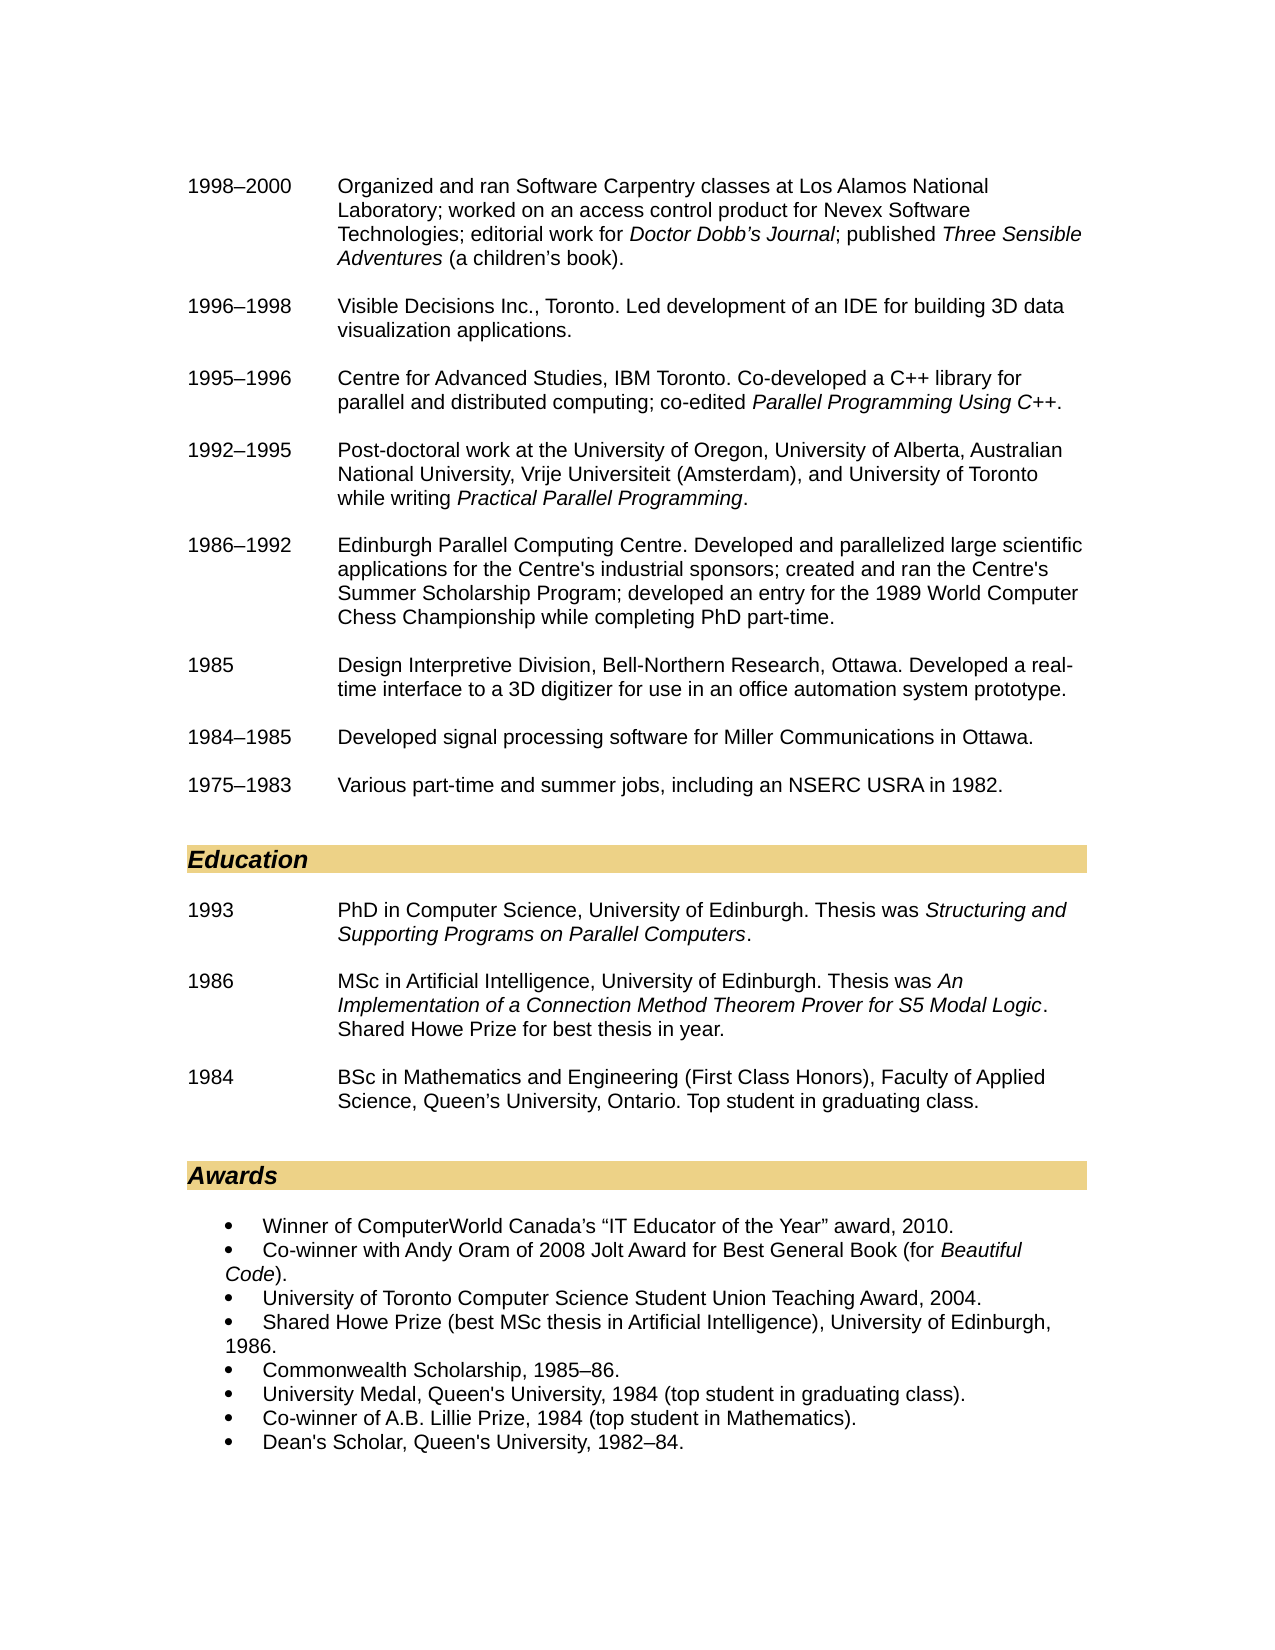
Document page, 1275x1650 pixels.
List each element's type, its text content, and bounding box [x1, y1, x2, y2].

list Co-winner with Andy Oram of 2008 Jolt Award for Best General Book (for Beautiful Code). [225, 1238, 1087, 1286]
text 1986 MSc in Artificial Intelligence, University of Edinburgh. Thesis was An Implementation of a Connection Method Theorem Prover for S5 Modal Logic. Shared Howe Prize for best thesis in year. [187, 969, 1087, 1041]
text 1984–1985 Developed signal processing software for Miller Communications in Ottawa. [187, 725, 1087, 749]
list Commonwealth Scholarship, 1985–86. [225, 1358, 1087, 1382]
list Shared Howe Prize (best MSc thesis in Artificial Intelligence), University of Edinburgh, 1986. [225, 1310, 1087, 1358]
text 1995–1996 Centre for Advanced Studies, IBM Toronto. Co-developed a C++ library for parallel and distributed computing; co-edited Parallel Programming Using C++. [187, 366, 1087, 413]
text Supporting Programs on Parallel Computers. [187, 921, 1087, 945]
list Co-winner of A.B. Lillie Prize, 1984 (top student in Mathematics). [225, 1406, 1087, 1430]
text 1996–1998 Visible Decisions Inc., Toronto. Led development of an IDE for building 3D data visualization applications. [187, 294, 1087, 342]
text 1975–1983 Various part-time and summer jobs, including an NSERC USRA in 1982. [187, 773, 1087, 797]
text 1992–1995 Post-doctoral work at the University of Oregon, University of Alberta, Australian National University, Vrije Universiteit (Amsterdam), and University of Toronto while writing Practical Parallel Programming. [187, 437, 1087, 509]
subtitle Awards [187, 1161, 1087, 1190]
list Dean's Scholar, Queen's University, 1982–84. [225, 1430, 1087, 1454]
subtitle Education [187, 845, 1087, 873]
text 1998–2000 Organized and ran Software Carpentry classes at Los Alamos National Laboratory; worked on an access control product for Nevex Software Technologies; editorial work for Doctor Dobb’s Journal; published Three Sensible Adventures (a children’s book). [187, 174, 1087, 270]
list University of Toronto Computer Science Student Union Teaching Award, 2004. [225, 1286, 1087, 1310]
list University Medal, Queen's University, 1984 (top student in graduating class). [225, 1382, 1087, 1406]
text 1985 Design Interpretive Division, Bell-Northern Research, Ottawa. Developed a real-time interface to a 3D digitizer for use in an office automation system prototype. [187, 653, 1087, 701]
text 1993 PhD in Computer Science, University of Edinburgh. Thesis was Structuring and [187, 897, 1087, 921]
text 1984 BSc in Mathematics and Engineering (First Class Honors), Faculty of Applied Science, Queen’s University, Ontario. Top student in graduating class. [187, 1065, 1087, 1113]
text 1986–1992 Edinburgh Parallel Computing Centre. Developed and parallelized large scientific applications for the Centre's industrial sponsors; created and ran the Centre's Summer Scholarship Program; developed an entry for the 1989 World Computer Chess Championship while completing PhD part-time. [187, 533, 1087, 629]
list Winner of ComputerWorld Canada’s “IT Educator of the Year” award, 2010. [225, 1214, 1087, 1238]
